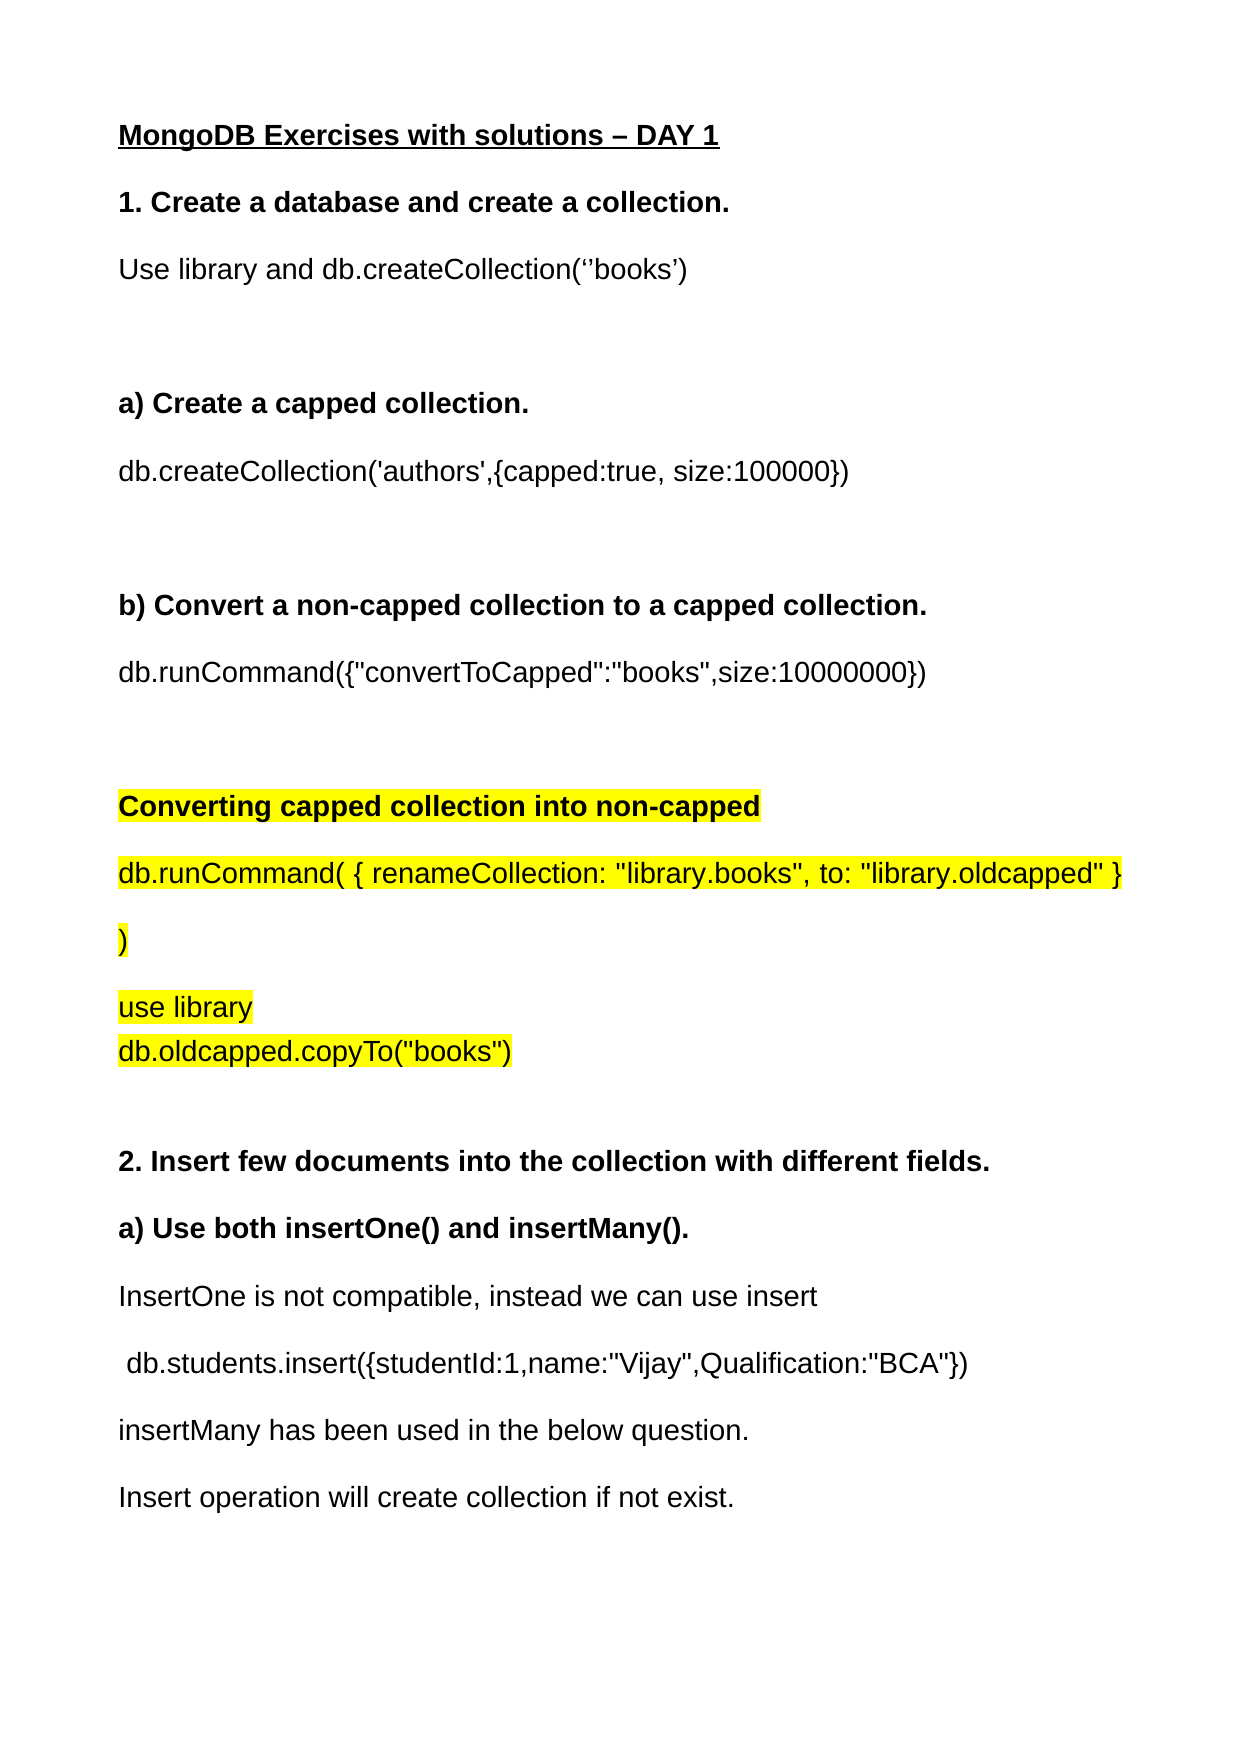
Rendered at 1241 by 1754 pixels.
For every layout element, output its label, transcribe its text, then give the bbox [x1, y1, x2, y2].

text db.runCommand({"convertToCapped":"books",size:10000000}) [118, 655, 1122, 688]
text Use library and db.createCollection(‘’books’) [118, 252, 1122, 286]
text InsertOne is not compatible, instead we can use insert [118, 1278, 1122, 1312]
text use library [118, 990, 1122, 1024]
text db.oldcapped.copyTo("books") [118, 1034, 1122, 1067]
text insertMany has been used in the below question. [118, 1413, 1122, 1446]
text a) Use both insertOne() and insertMany(). [118, 1211, 1122, 1245]
text db.createCollection('authors',{capped:true, size:100000}) [118, 453, 1122, 487]
text 2. Insert few documents into the collection with different fields. [118, 1144, 1122, 1178]
text db.runCommand( { renameCollection: "library.books", to: "library.oldcapped" } ) [118, 856, 1122, 957]
text MongoDB Exercises with solutions – DAY 1 [118, 118, 1122, 152]
text Converting capped collection into non-capped [118, 789, 1122, 822]
text b) Convert a non-capped collection to a capped collection. [118, 588, 1122, 621]
text a) Create a capped collection. [118, 386, 1122, 420]
text db.students.insert({studentId:1,name:"Vijay",Qualification:"BCA"}) [118, 1346, 1122, 1379]
text 1. Create a database and create a collection. [118, 185, 1122, 219]
text Insert operation will create collection if not exist. [118, 1480, 1122, 1513]
